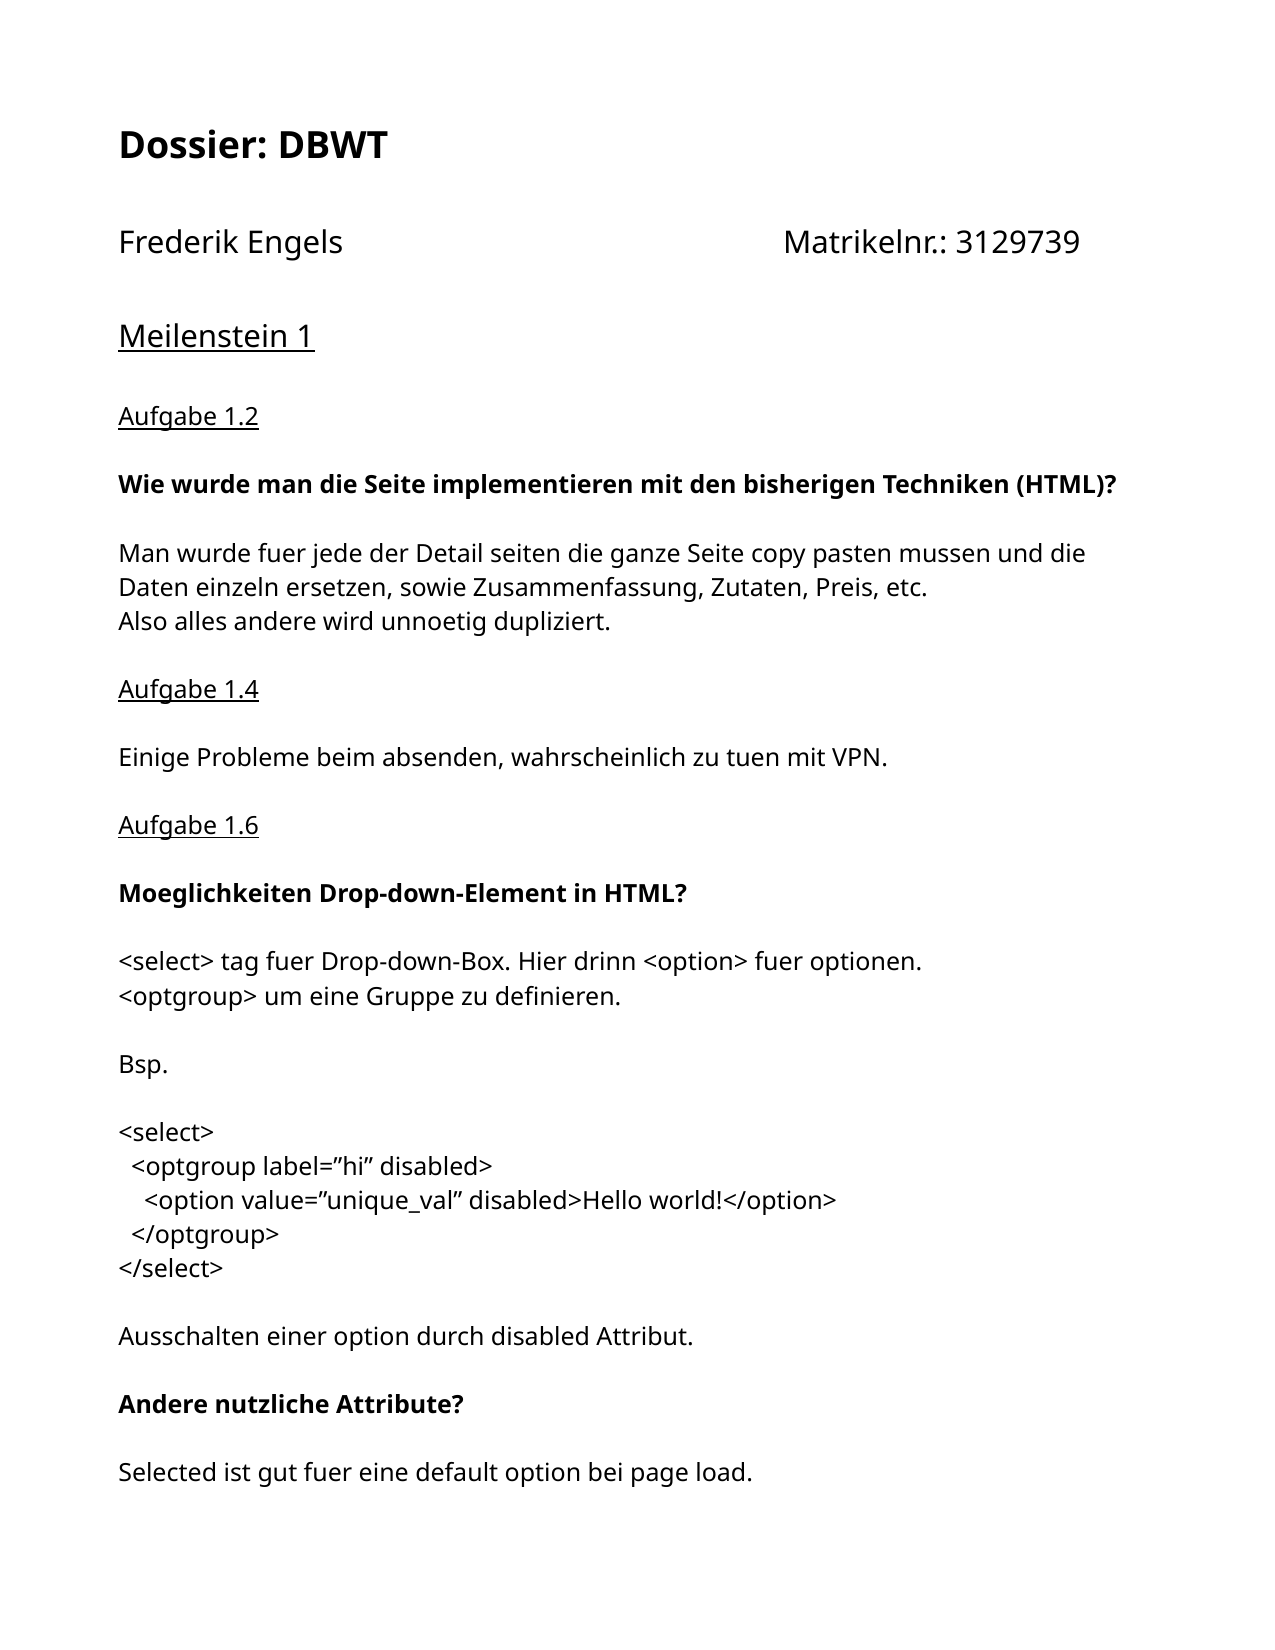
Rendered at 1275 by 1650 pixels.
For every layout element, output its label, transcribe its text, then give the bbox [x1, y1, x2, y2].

text <optgroup> um eine Gruppe zu definieren. [118, 978, 1157, 1012]
text Frederik Engels Matrikelnr.: 3129739 [118, 220, 1157, 263]
text Aufgabe 1.4 [118, 672, 1157, 706]
text Aufgabe 1.6 [118, 808, 1157, 842]
text Andere nutzliche Attribute? [118, 1387, 1157, 1421]
text Einige Probleme beim absenden, wahrscheinlich zu tuen mit VPN. [118, 740, 1157, 774]
text <select> [118, 1114, 1157, 1148]
text Selected ist gut fuer eine default option bei page load. [118, 1455, 1157, 1489]
text Bsp. [118, 1046, 1157, 1080]
text Aufgabe 1.2 [118, 399, 1157, 433]
text <select> tag fuer Drop-down-Box. Hier drinn <option> fuer optionen. [118, 944, 1157, 978]
text Moeglichkeiten Drop-down-Element in HTML? [118, 876, 1157, 910]
text Dossier: DBWT [118, 118, 1157, 169]
text Ausschalten einer option durch disabled Attribut. [118, 1319, 1157, 1353]
text <optgroup label=”hi” disabled> [118, 1148, 1157, 1182]
text Man wurde fuer jede der Detail seiten die ganze Seite copy pasten mussen und die Daten einzeln ersetzen, sowie Zusammenfassung, Zutaten, Preis, etc. [118, 535, 1157, 603]
text Meilenstein 1 [118, 314, 1157, 356]
text </select> [118, 1251, 1157, 1285]
text <option value=”unique_val” disabled>Hello world!</option> [118, 1182, 1157, 1217]
text Wie wurde man die Seite implementieren mit den bisherigen Techniken (HTML)? [118, 467, 1157, 501]
text </optgroup> [118, 1217, 1157, 1251]
text Also alles andere wird unnoetig dupliziert. [118, 603, 1157, 637]
